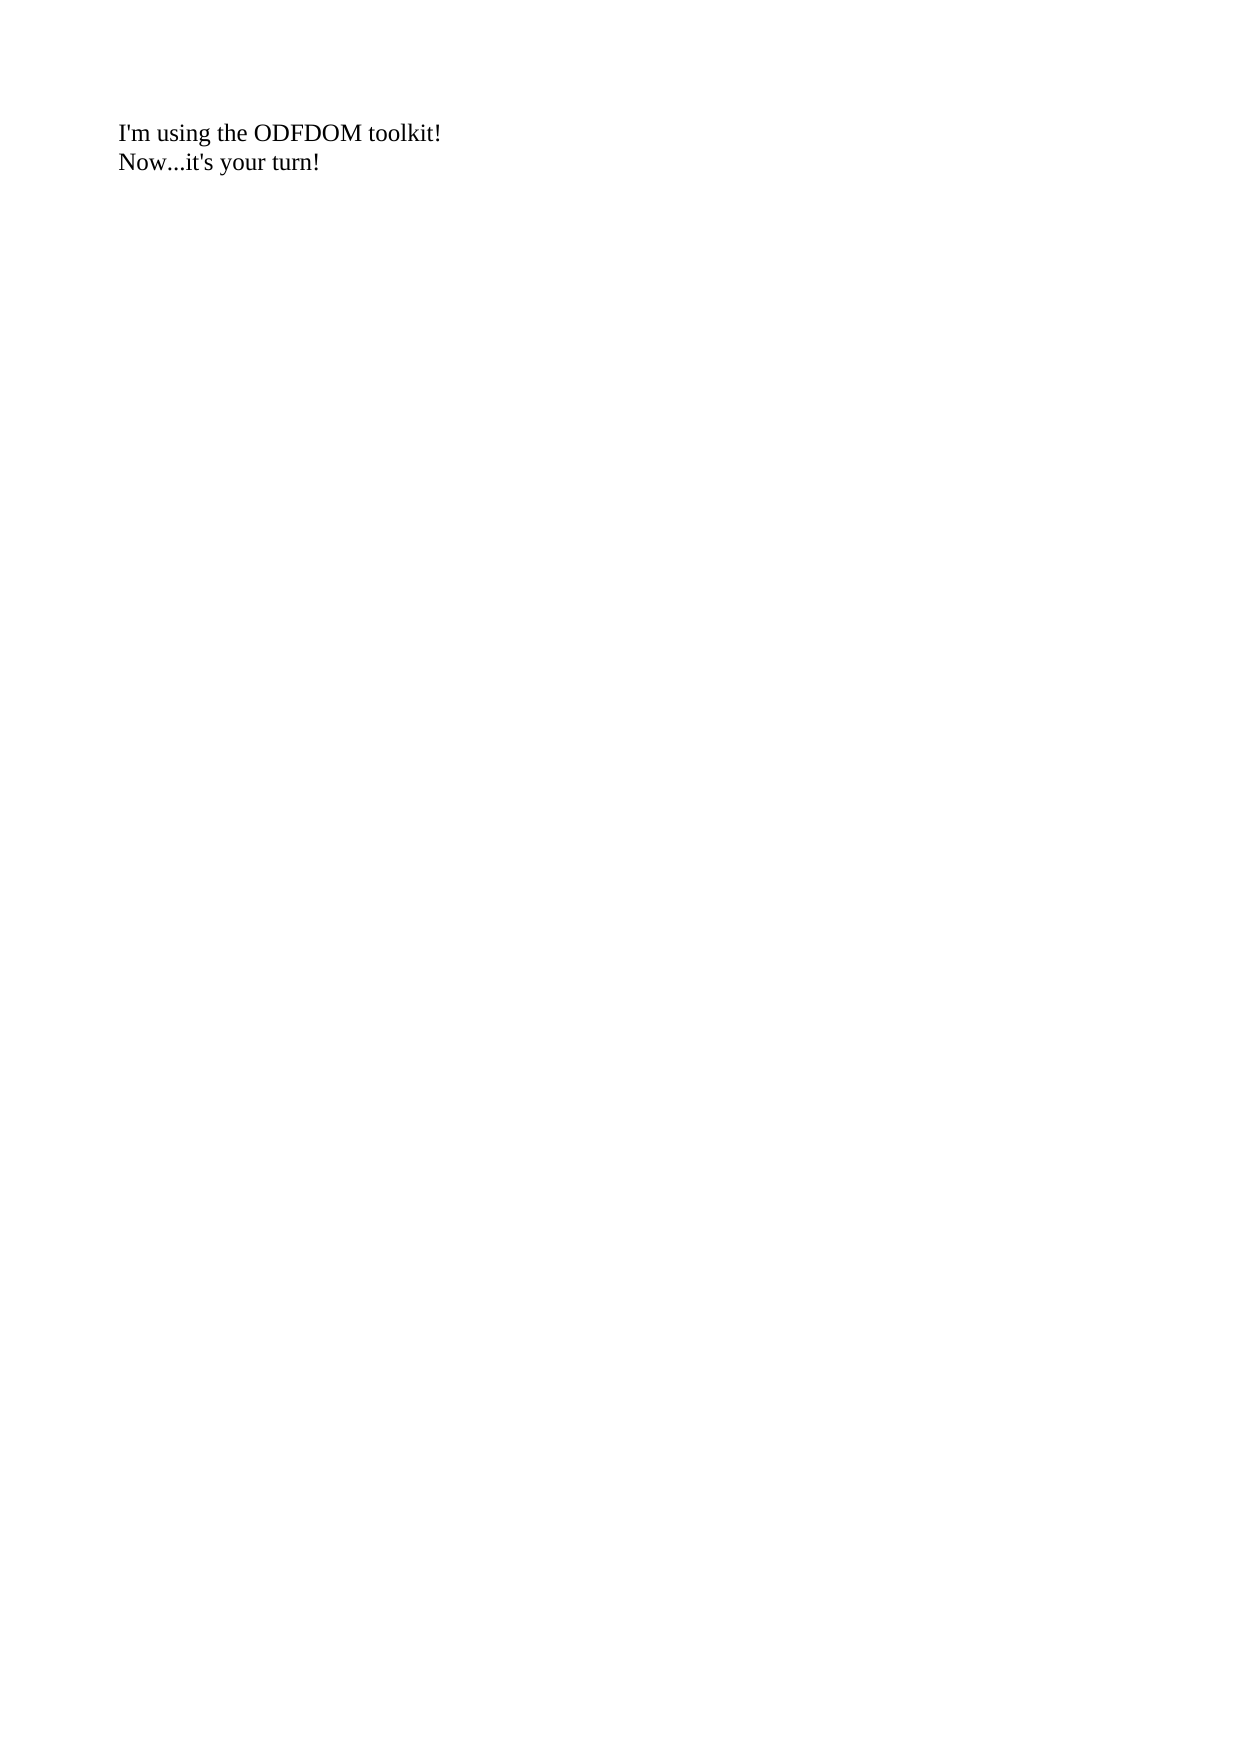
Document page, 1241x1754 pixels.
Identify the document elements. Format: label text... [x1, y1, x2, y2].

text Now...it's your turn! [118, 147, 1122, 176]
text I'm using the ODFDOM toolkit! [118, 118, 1122, 147]
